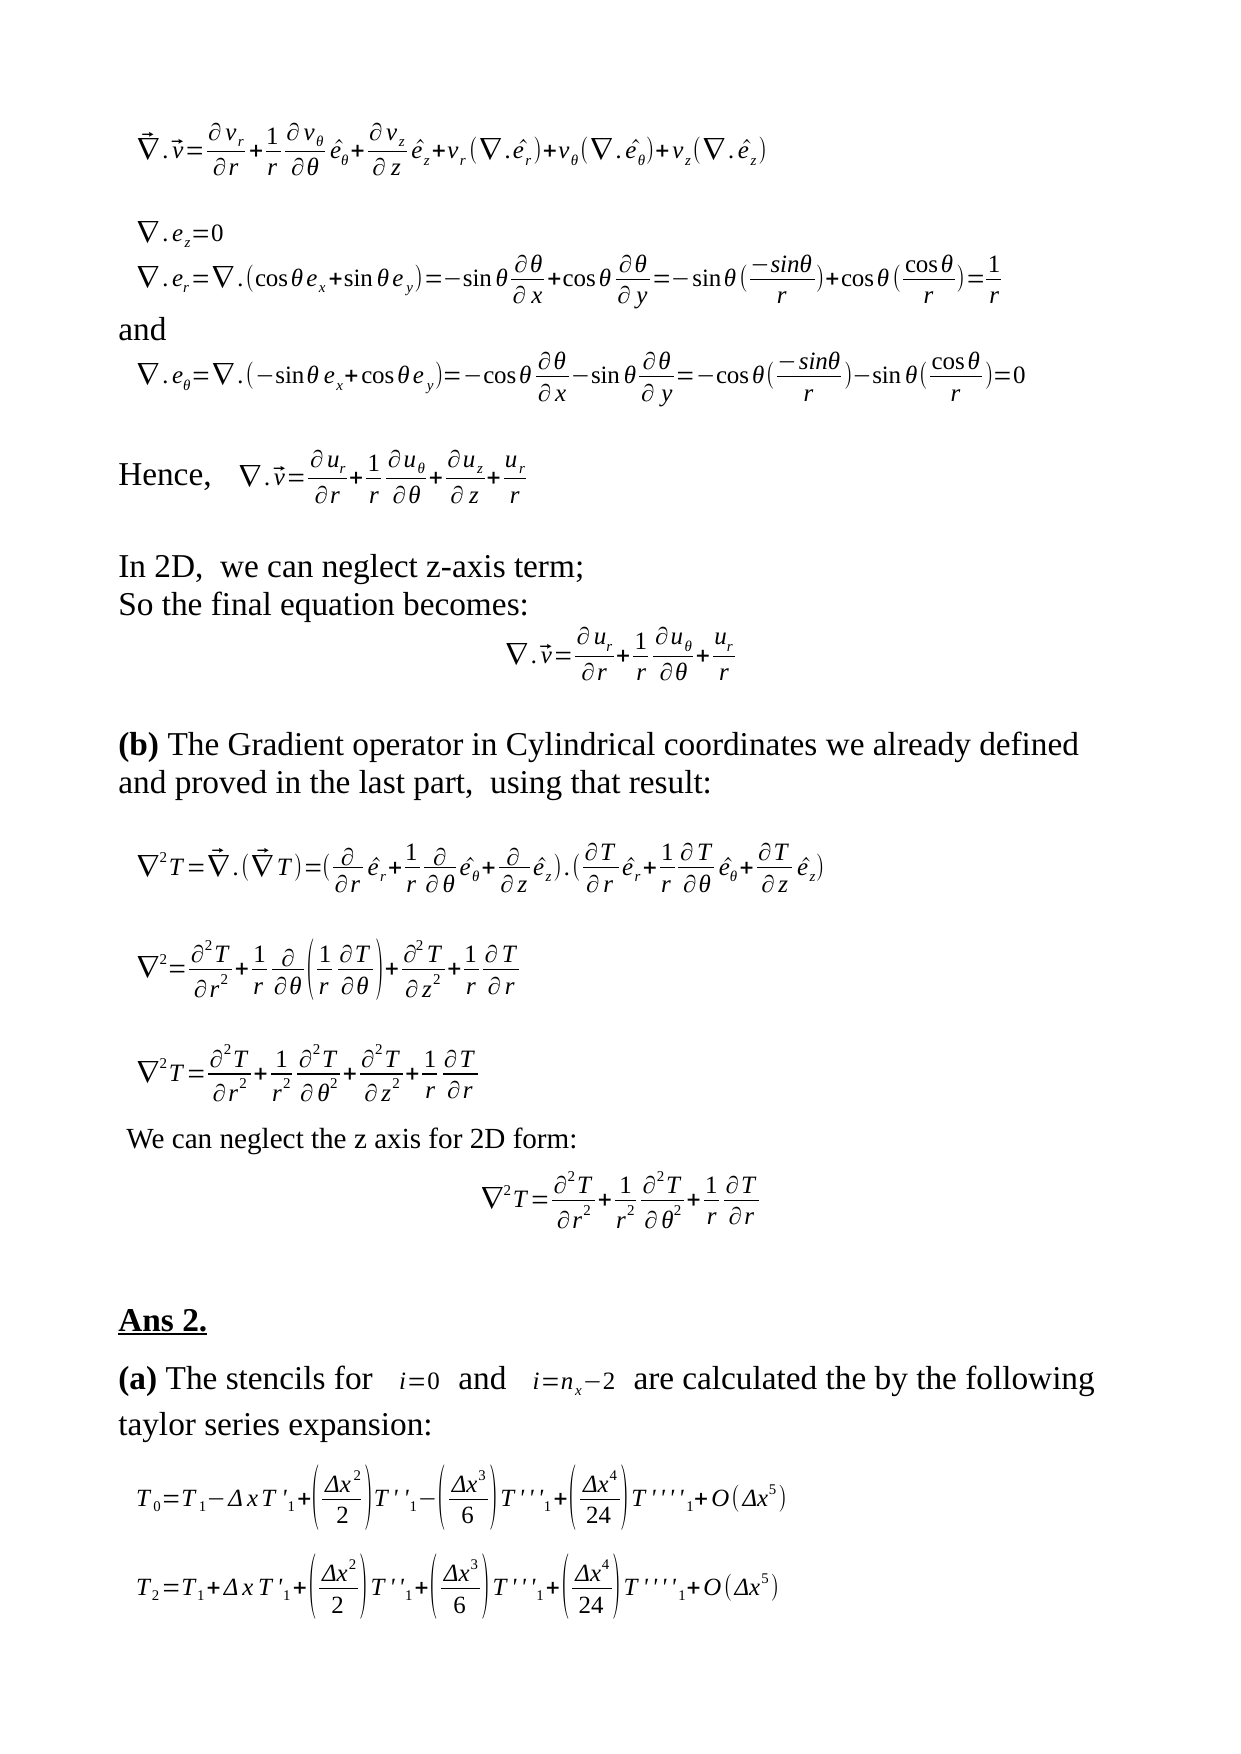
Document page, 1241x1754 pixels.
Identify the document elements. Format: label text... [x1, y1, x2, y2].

subtitle We can neglect the z axis for 2D form: [118, 1121, 1122, 1155]
text In 2D, we can neglect z-axis term; [118, 546, 1122, 584]
text (b) The Gradient operator in Cylindrical coordinates we already defined and proved in the last part, using that result: [118, 724, 1122, 801]
text Hence, [118, 445, 1122, 508]
text Ans 2. [118, 1300, 1122, 1338]
text So the final equation becomes: [118, 584, 1122, 623]
text (a) The stencils for and are calculated the by the following taylor series expansion: [118, 1358, 1122, 1443]
text and [118, 309, 1122, 348]
